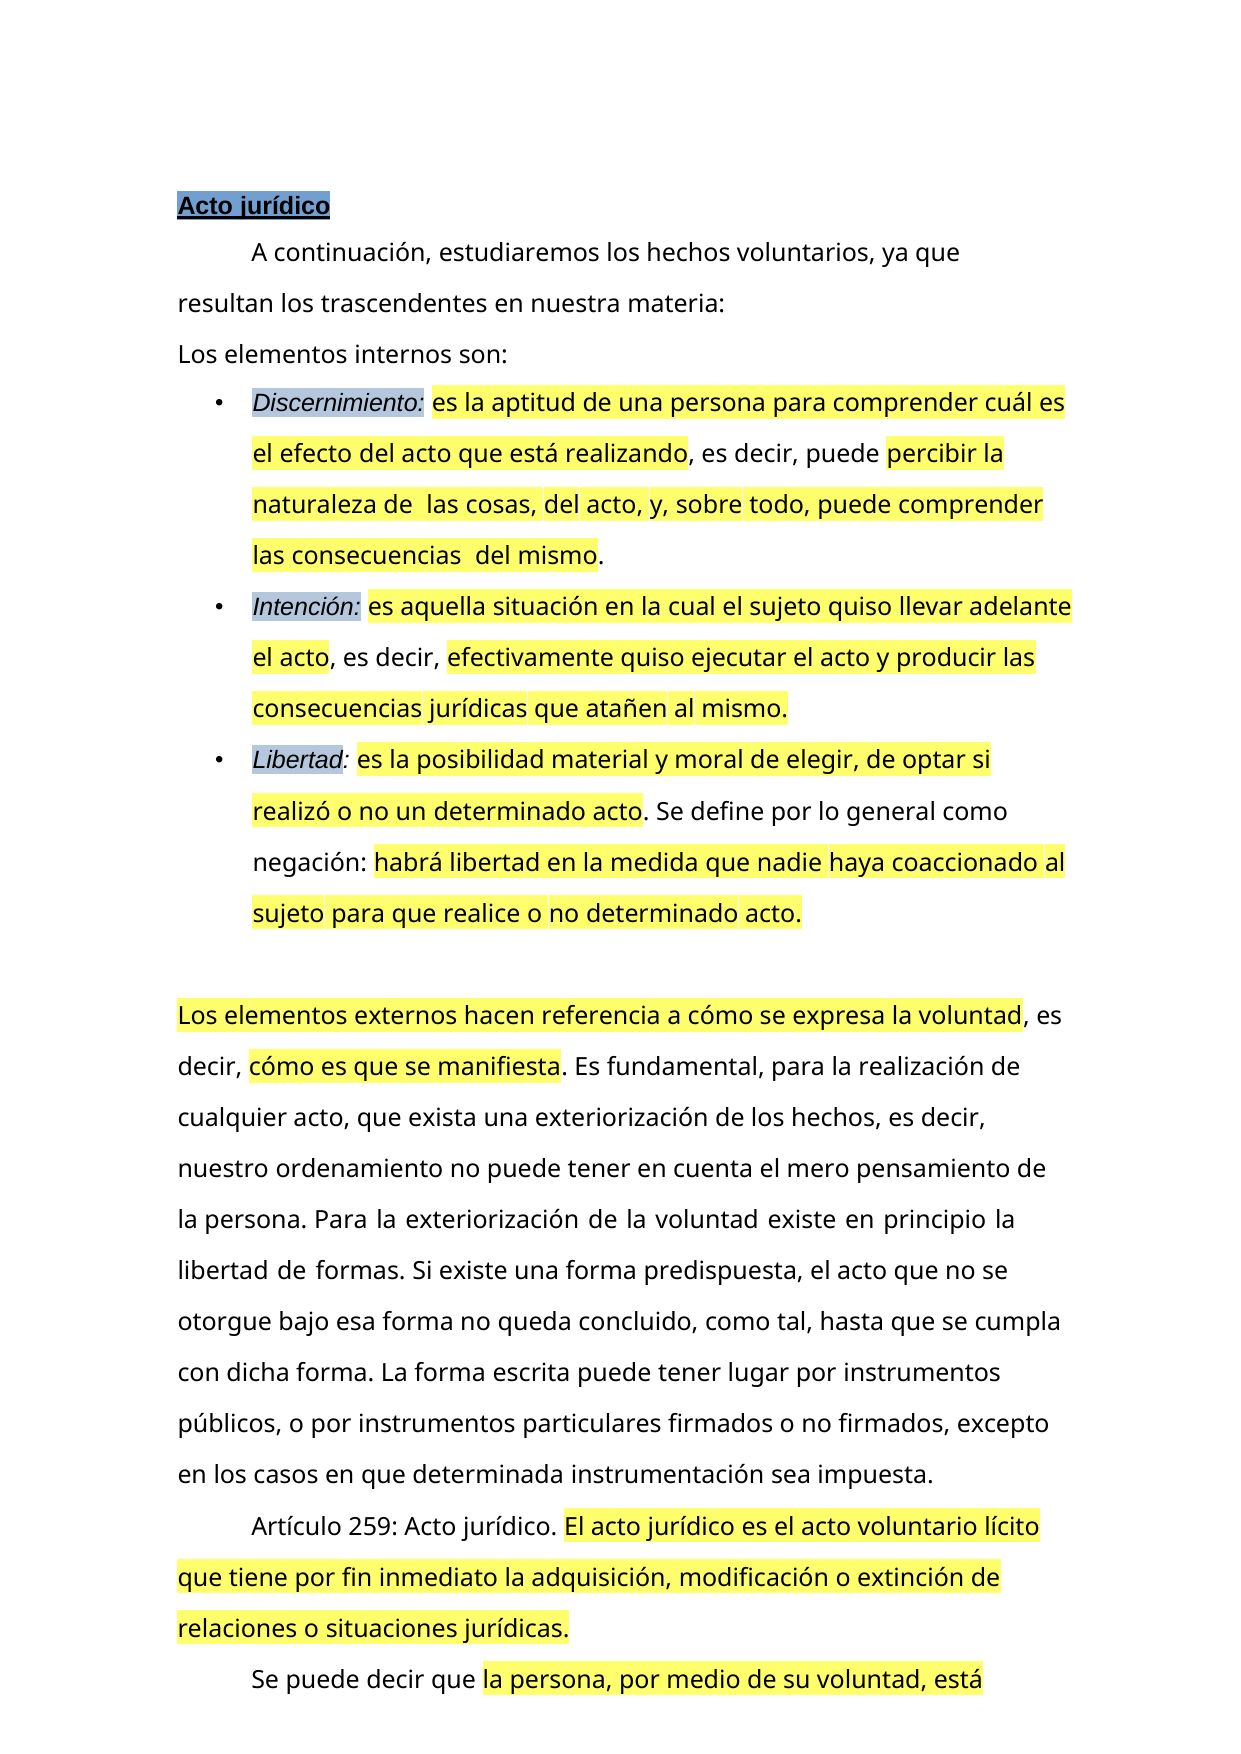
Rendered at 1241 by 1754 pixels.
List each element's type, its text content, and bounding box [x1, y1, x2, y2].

text A continuación, estudiaremos los hechos voluntarios, ya que resultan los trascendentes en nuestra materia: [177, 234, 1063, 319]
list Intención: es aquella situación en la cual el sujeto quiso llevar adelante el acto, es decir, efectivamente quiso ejecutar el acto y producir las consecuencias jurídicas que atañen al mismo. [215, 589, 1076, 725]
list Discernimiento: es la aptitud de una persona para comprender cuál es el efecto del acto que está realizando, es decir, puede percibir la naturaleza de las cosas, del acto, y, sobre todo, puede comprender las consecuencias del mismo. [215, 385, 1076, 572]
text Los elementos externos hacen referencia a cómo se expresa la voluntad, es decir, cómo es que se manifiesta. Es fundamental, para la realización de cualquier acto, que exista una exteriorización de los hechos, es decir, nuestro ordenamiento no puede tener en cuenta el mero pensamiento de la persona. Para la exteriorización de la voluntad existe en principio la libertad de formas. Si existe una forma predispuesta, el acto que no se otorgue bajo esa forma no queda concluido, como tal, hasta que se cumpla con dicha forma. La forma escrita puede tener lugar por instrumentos públicos, o por instrumentos particulares firmados o no firmados, excepto en los casos en que determinada instrumentación sea impuesta. [177, 998, 1063, 1491]
text Se puede decir que la persona, por medio de su voluntad, está [177, 1661, 1064, 1695]
list Libertad: es la posibilidad material y moral de elegir, de optar si realizó o no un determinado acto. Se define por lo general como negación: habrá libertad en la medida que nadie haya coaccionado al sujeto para que realice o no determinado acto. [215, 742, 1076, 929]
subtitle Acto jurídico [177, 191, 1076, 220]
text Los elementos internos son: [177, 336, 1076, 371]
text Artículo 259: Acto jurídico. El acto jurídico es el acto voluntario lícito que tiene por fin inmediato la adquisición, modificación o extinción de relaciones o situaciones jurídicas. [177, 1508, 1063, 1644]
